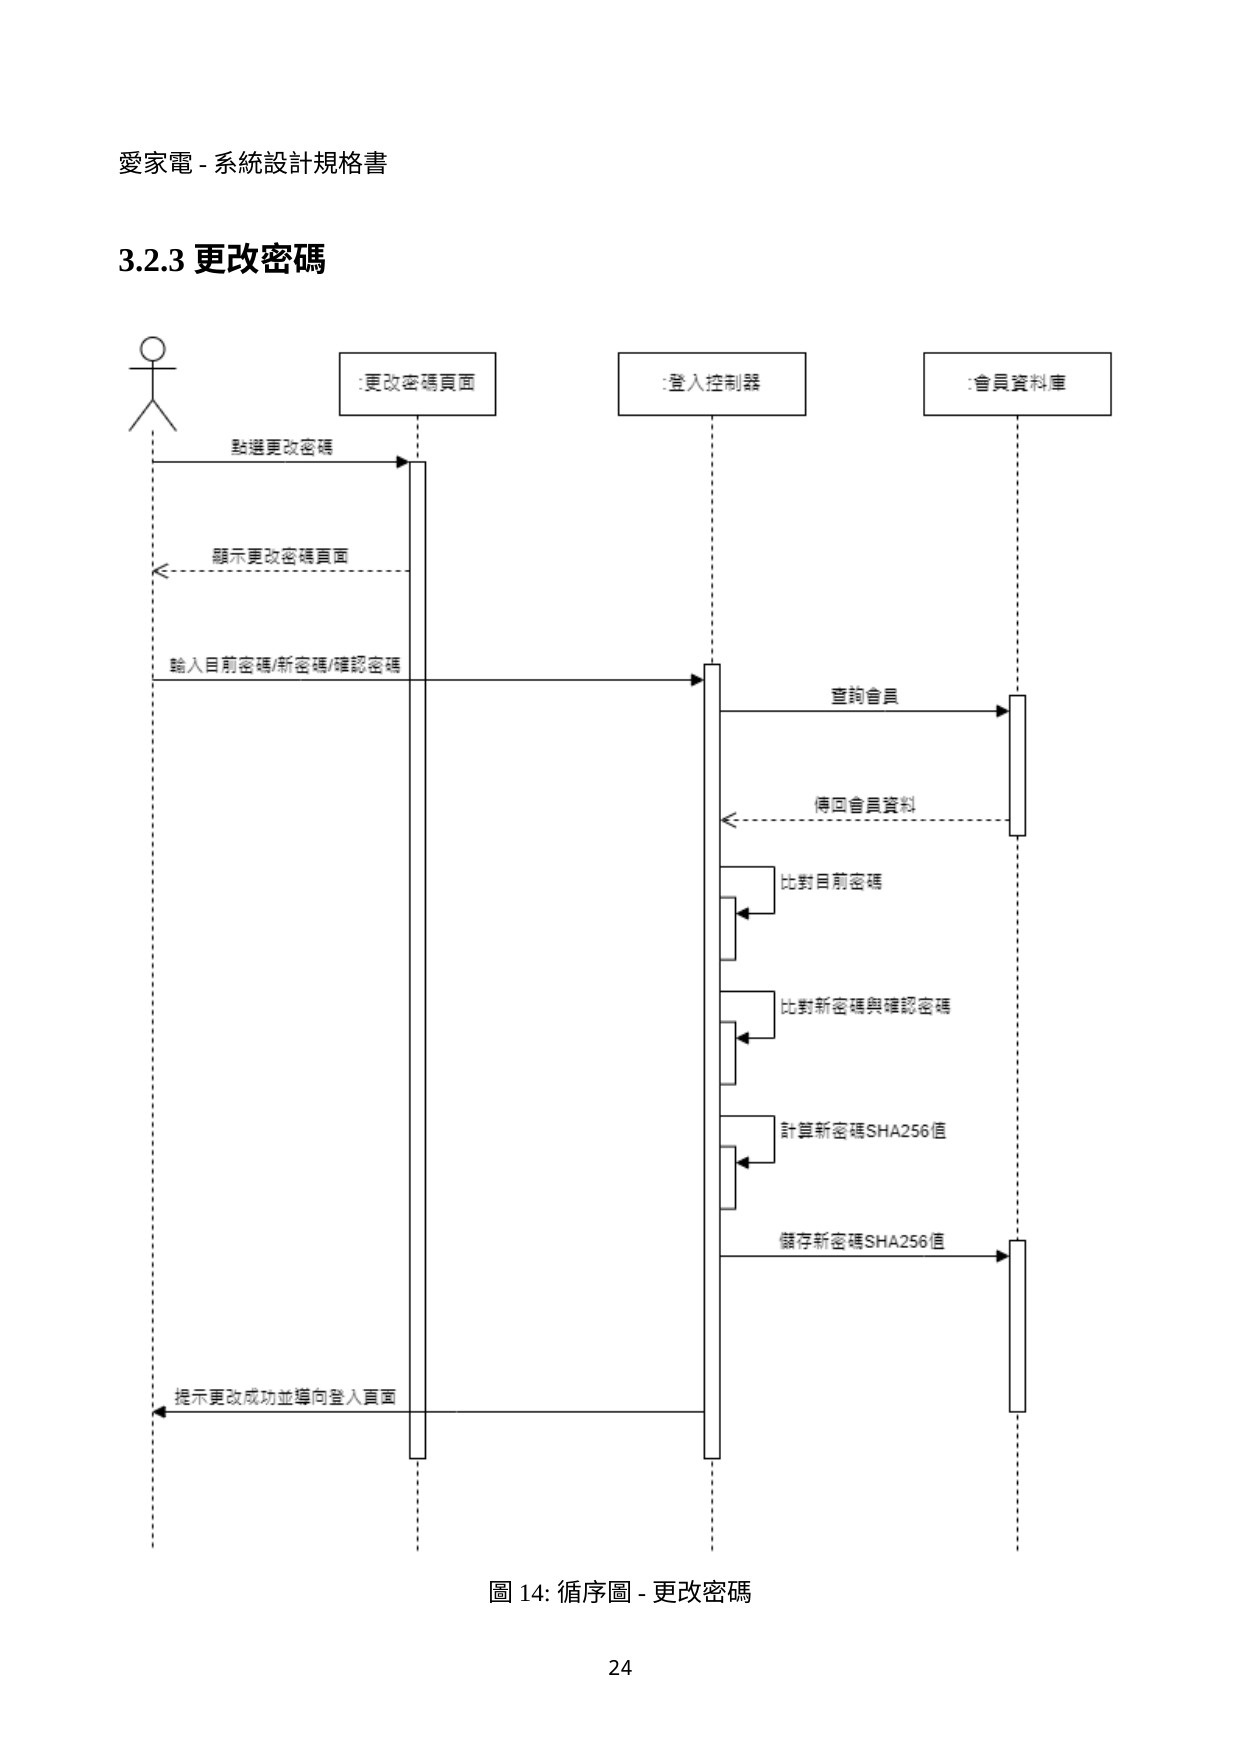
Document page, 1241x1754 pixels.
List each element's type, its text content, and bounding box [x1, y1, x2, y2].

subtitle 3.2.3 更改密碼 [118, 232, 1122, 281]
picture [118, 326, 1123, 1564]
text 圖 14: 循序圖 - 更改密碼 [118, 1564, 1122, 1609]
